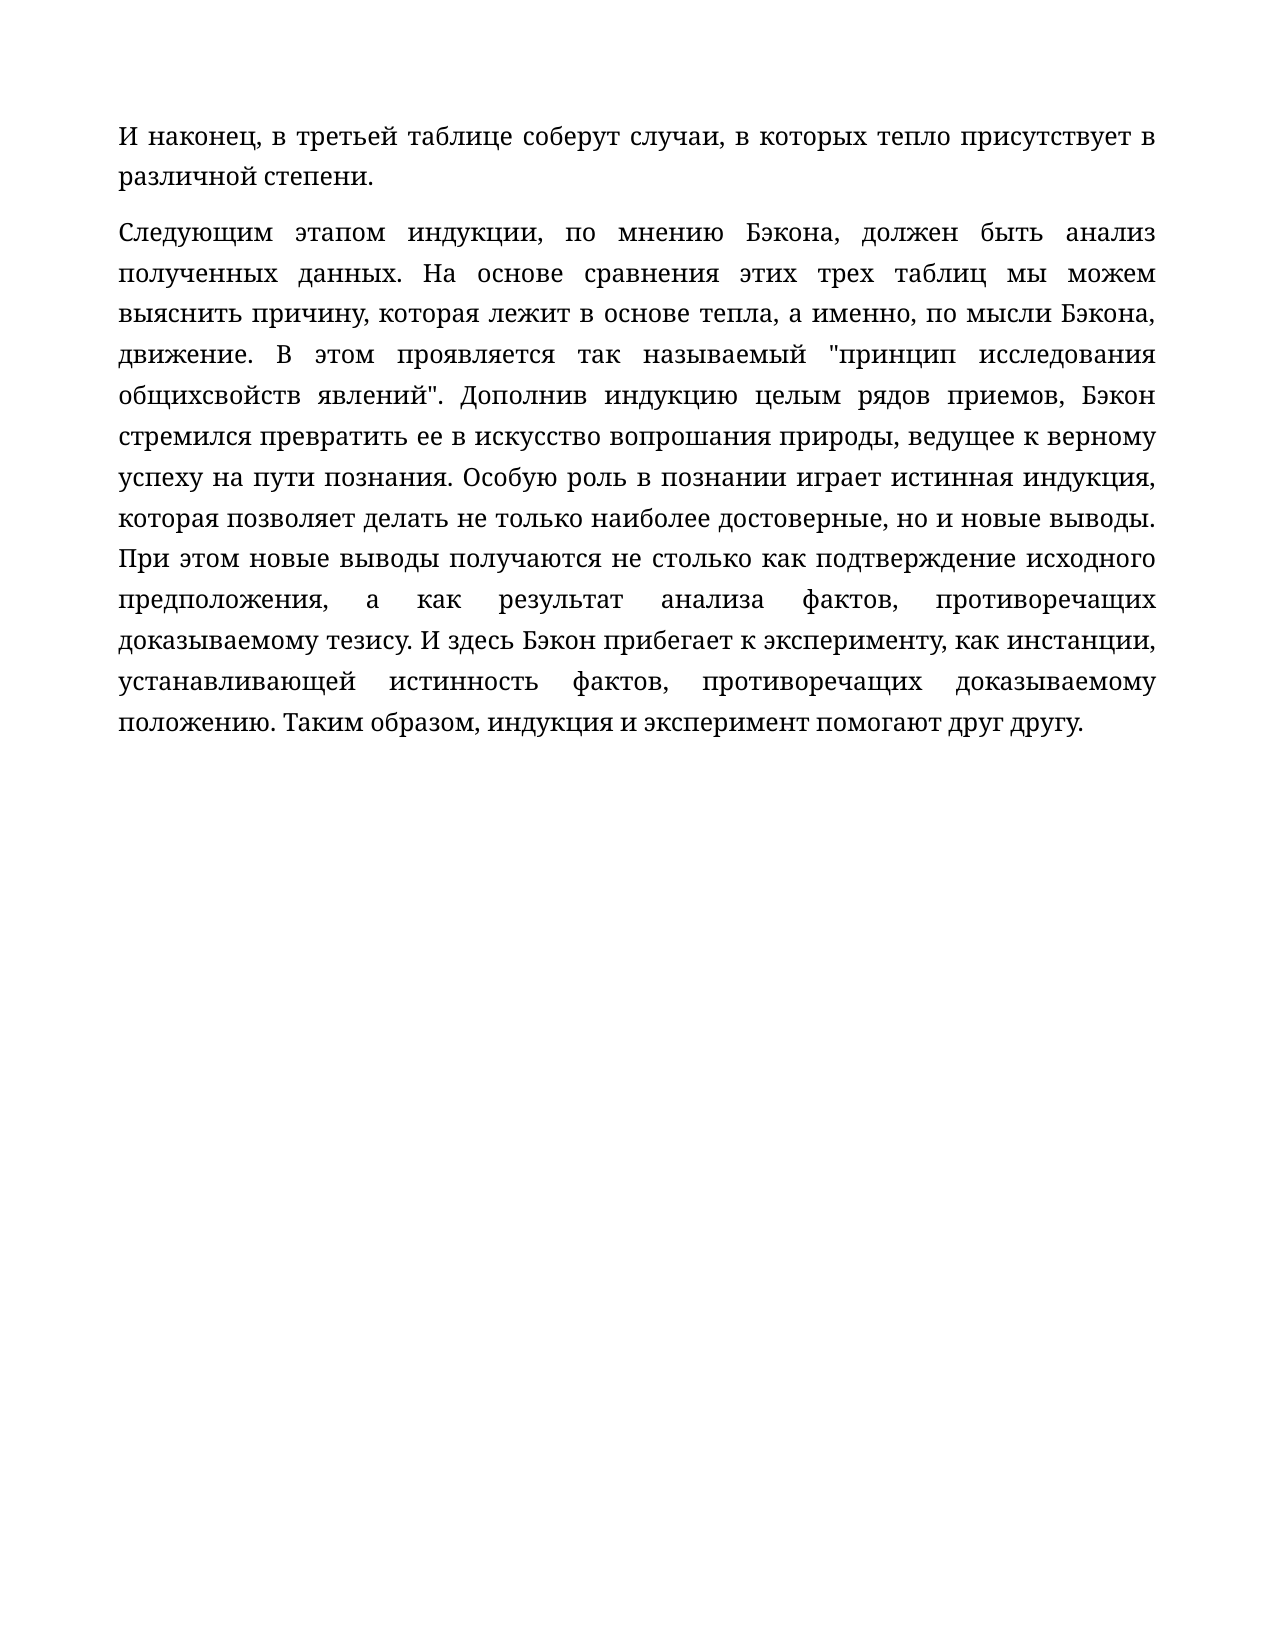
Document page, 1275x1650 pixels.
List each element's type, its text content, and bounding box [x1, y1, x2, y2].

text И наконец, в третьей таблице соберут случаи, в которых тепло присутствует в различной степени. [118, 118, 1157, 193]
text Следующим этапом индукции, по мнению Бэкона, должен быть анализ полученных данных. На основе сравнения этих трех таблиц мы можем выяснить причину, которая лежит в основе тепла, а именно, по мысли Бэкона, движение. В этом проявляется так называемый "принцип исследования общихсвойств явлений". Дополнив индукцию целым рядов приемов, Бэкон стремился превратить ее в искусство вопрошания природы, ведущее к верному успеху на пути познания. Особую роль в познании играет истинная индукция, которая позволяет делать не только наиболее достоверные, но и новые выводы. При этом новые выводы получаются не столько как подтверждение исходного предположения, а как результат анализа фактов, противоречащих доказываемому тезису. И здесь Бэкон прибегает к эксперименту, как инстанции, устанавливающей истинность фактов, противоречащих доказываемому положению. Таким образом, индукция и эксперимент помогают друг другу. [118, 214, 1157, 738]
